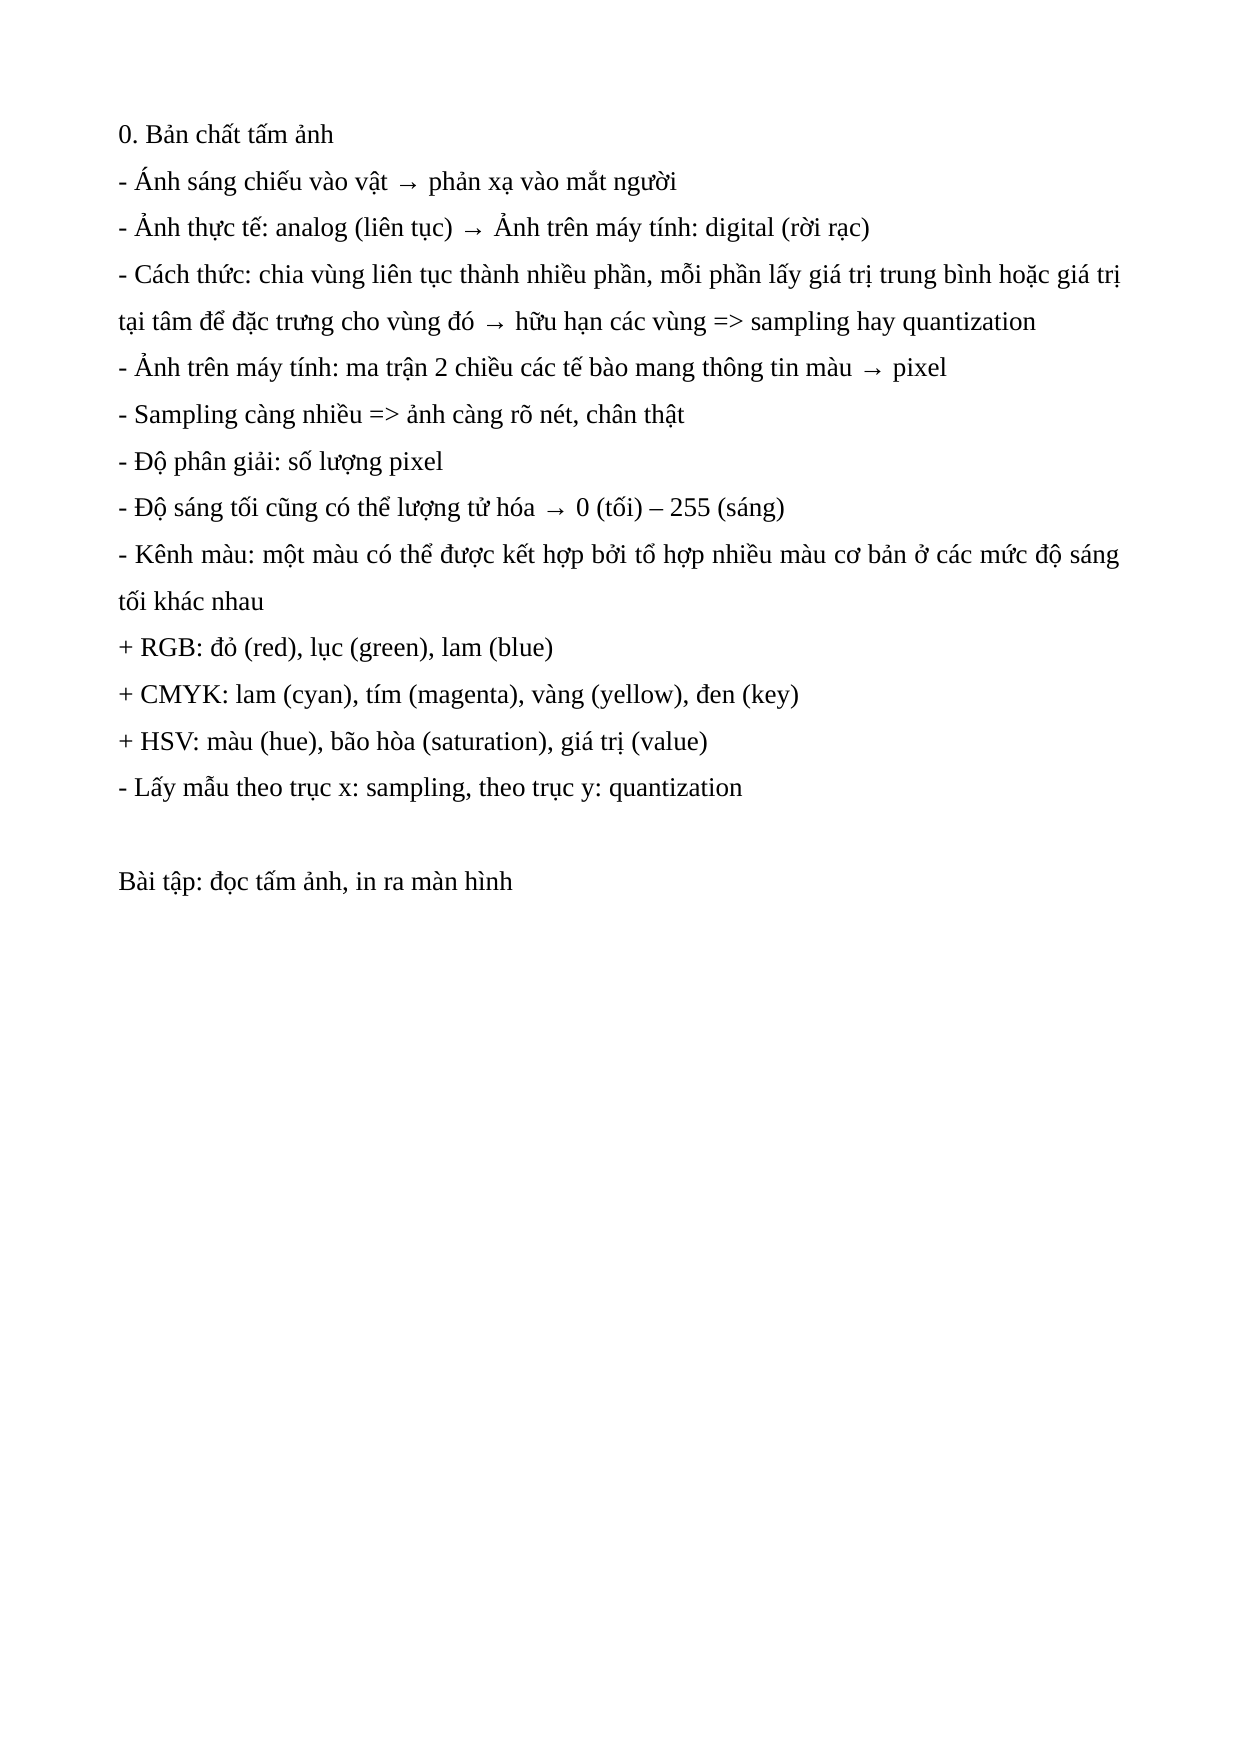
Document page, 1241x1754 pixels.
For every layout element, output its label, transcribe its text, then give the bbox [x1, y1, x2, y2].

text + HSV: màu (hue), bão hòa (saturation), giá trị (value) [118, 725, 1122, 756]
text - Sampling càng nhiều => ảnh càng rõ nét, chân thật [118, 398, 1122, 429]
text + RGB: đỏ (red), lục (green), lam (blue) [118, 631, 1122, 663]
text - Độ phân giải: số lượng pixel [118, 445, 1122, 476]
text + CMYK: lam (cyan), tím (magenta), vàng (yellow), đen (key) [118, 678, 1122, 709]
text Bài tập: đọc tấm ảnh, in ra màn hình [118, 865, 1122, 896]
text - Cách thức: chia vùng liên tục thành nhiều phần, mỗi phần lấy giá trị trung bình hoặc giá trị tại tâm để đặc trưng cho vùng đó → hữu hạn các vùng => sampling hay quantization [118, 258, 1122, 336]
text - Lấy mẫu theo trục x: sampling, theo trục y: quantization [118, 771, 1122, 803]
text - Ánh sáng chiếu vào vật → phản xạ vào mắt người [118, 165, 1122, 196]
text - Ảnh thực tế: analog (liên tục) → Ảnh trên máy tính: digital (rời rạc) [118, 211, 1122, 243]
text - Kênh màu: một màu có thể được kết hợp bởi tổ hợp nhiều màu cơ bản ở các mức độ sáng tối khác nhau [118, 538, 1122, 616]
text - Độ sáng tối cũng có thể lượng tử hóa → 0 (tối) – 255 (sáng) [118, 491, 1122, 523]
text 0. Bản chất tấm ảnh [118, 118, 1122, 149]
text - Ảnh trên máy tính: ma trận 2 chiều các tế bào mang thông tin màu → pixel [118, 351, 1122, 383]
